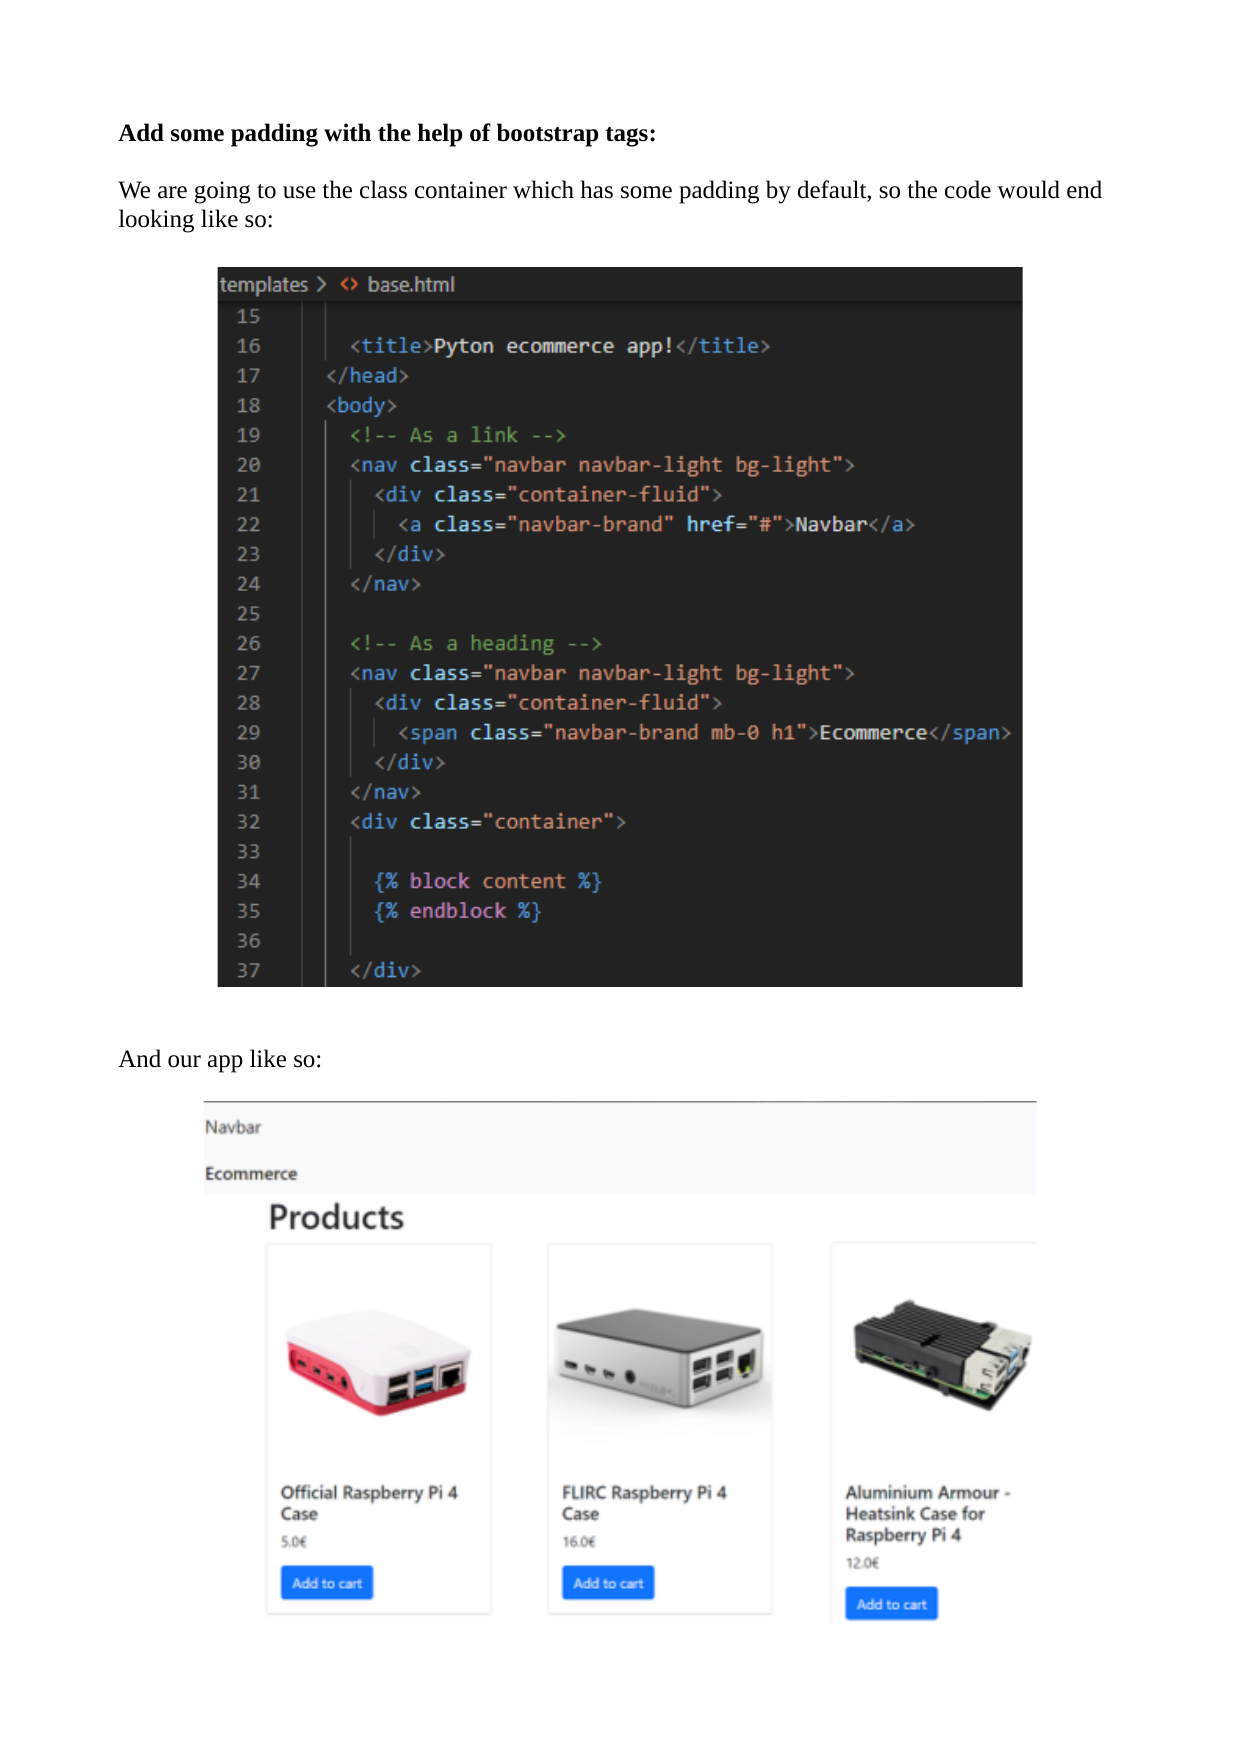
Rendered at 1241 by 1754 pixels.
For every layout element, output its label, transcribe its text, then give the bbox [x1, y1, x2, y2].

picture [203, 1101, 1037, 1624]
picture [217, 267, 1023, 987]
text We are going to use the class container which has some padding by default, so the code would end looking like so: [118, 176, 1122, 233]
text Add some padding with the help of bootstrap tags: [118, 118, 1122, 147]
text And our app like so: [118, 1044, 1122, 1073]
